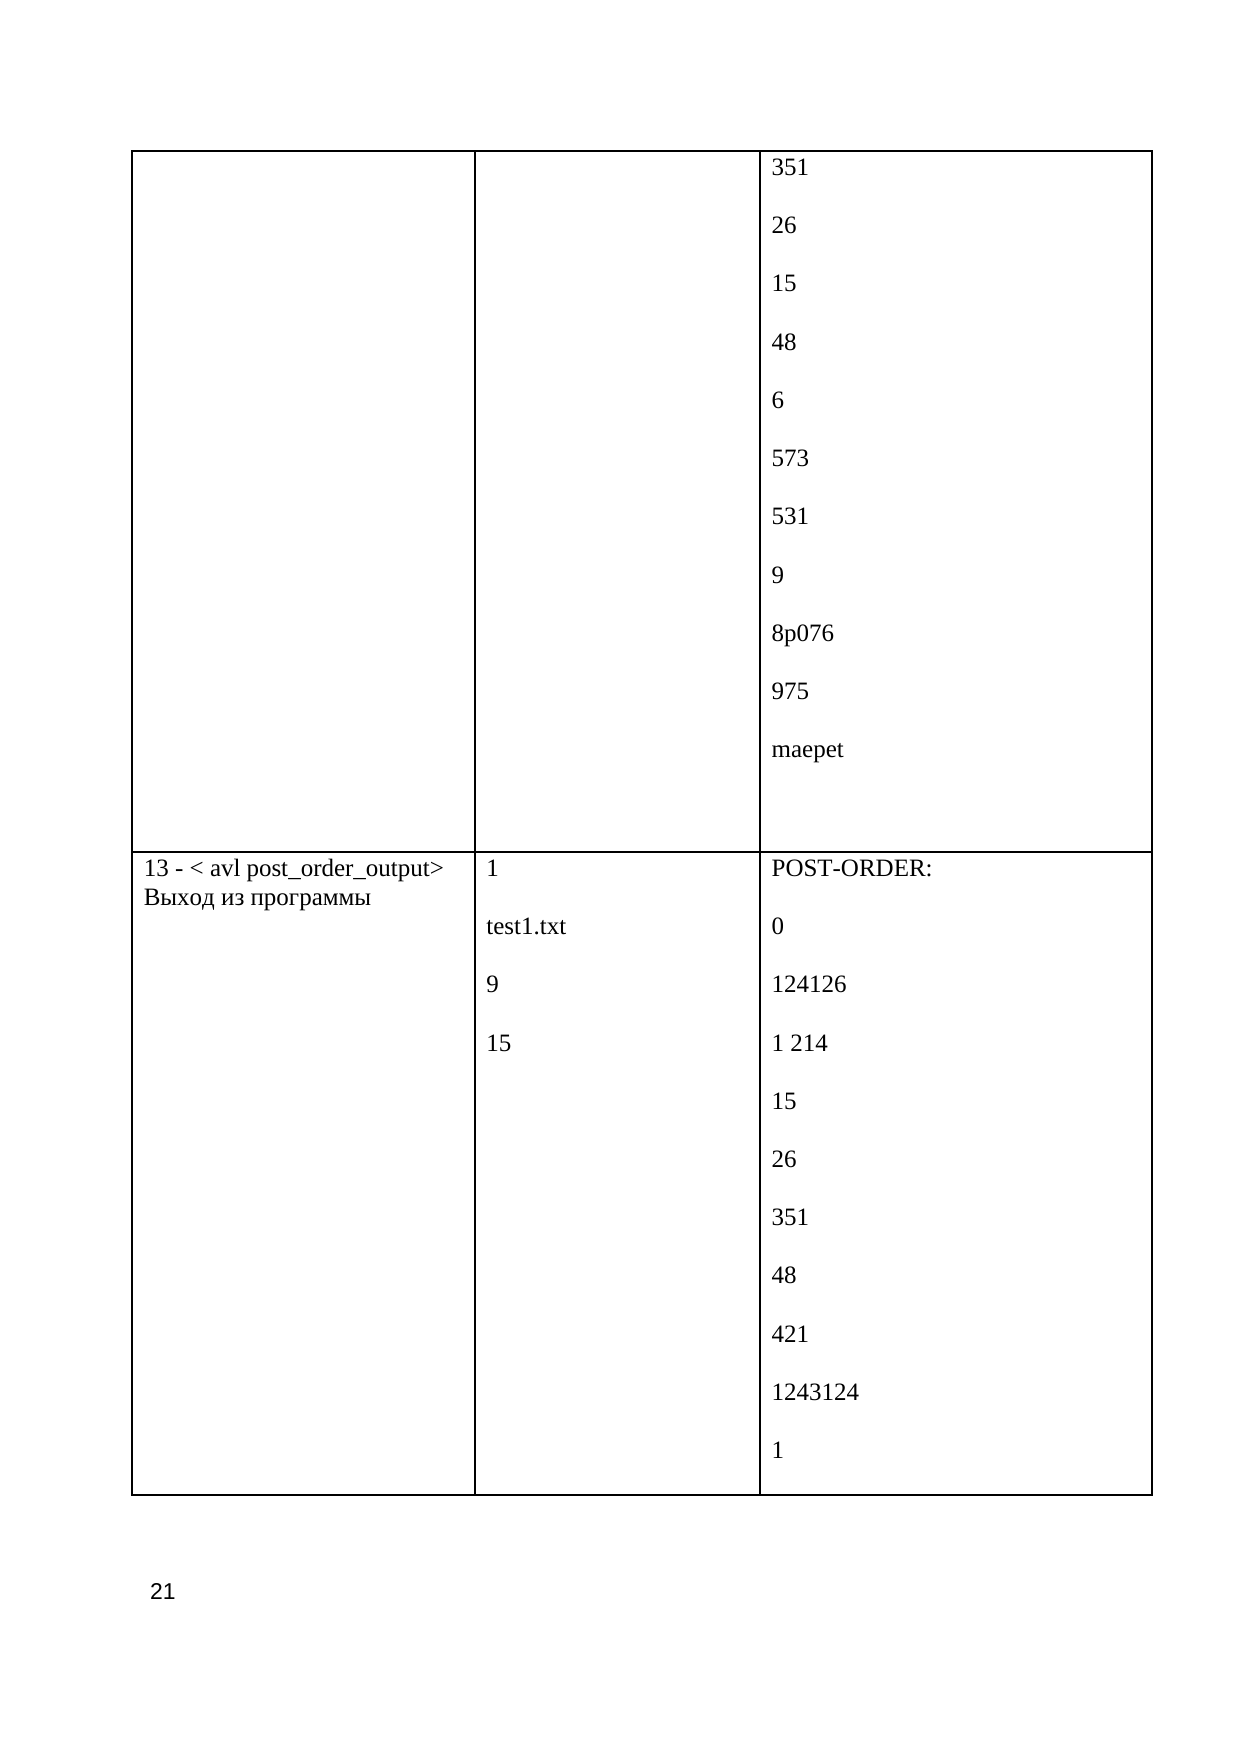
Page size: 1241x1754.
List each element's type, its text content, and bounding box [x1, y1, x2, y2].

table_cell 351 26 15 48 6 573 531 9 8p076 975 maepet [761, 152, 1151, 851]
table_cell POST-ORDER: 0 124126 1 214 15 26 351 48 421 1243124 1 [761, 853, 1151, 1493]
table_cell 13 - < avl post_order_output> Выход из программы [133, 853, 474, 1493]
table_cell [133, 152, 474, 851]
table_cell 1 test1.txt 9 15 [476, 853, 759, 1493]
table_cell [476, 152, 759, 851]
